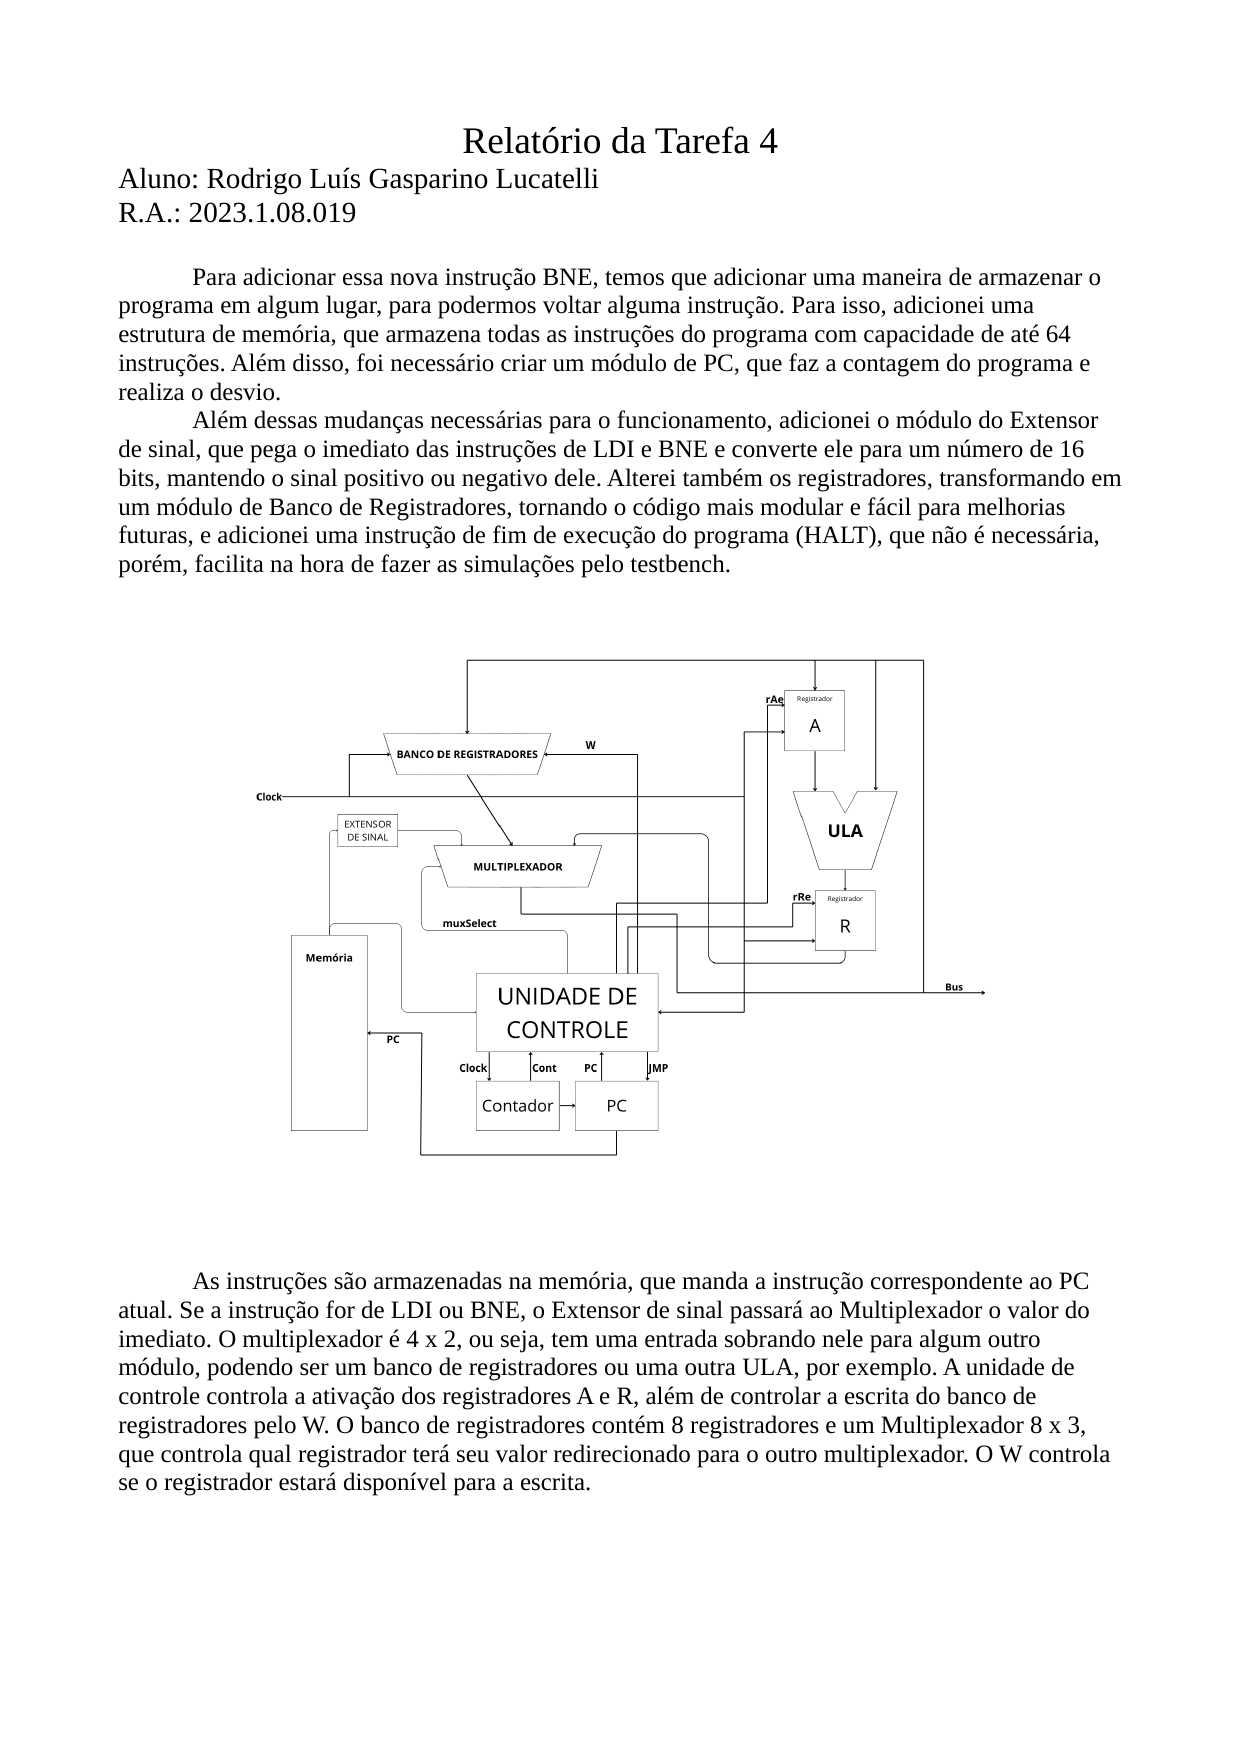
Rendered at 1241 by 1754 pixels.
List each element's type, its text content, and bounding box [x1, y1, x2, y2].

text Além dessas mudanças necessárias para o funcionamento, adicionei o módulo do Extensor de sinal, que pega o imediato das instruções de LDI e BNE e converte ele para um número de 16 bits, mantendo o sinal positivo ou negativo dele. Alterei também os registradores, transformando em um módulo de Banco de Registradores, tornando o código mais modular e fácil para melhorias futuras, e adicionei uma instrução de fim de execução do programa (HALT), que não é necessária, porém, facilita na hora de fazer as simulações pelo testbench. [118, 406, 1122, 578]
picture [136, 635, 1104, 1180]
text Para adicionar essa nova instrução BNE, temos que adicionar uma maneira de armazenar o programa em algum lugar, para podermos voltar alguma instrução. Para isso, adicionei uma estrutura de memória, que armazena todas as instruções do programa com capacidade de até 64 instruções. Além disso, foi necessário criar um módulo de PC, que faz a contagem do programa e realiza o desvio. [118, 262, 1122, 406]
text R.A.: 2023.1.08.019 [118, 195, 1122, 228]
text Relatório da Tarefa 4 [118, 118, 1122, 161]
text As instruções são armazenadas na memória, que manda a instrução correspondente ao PC atual. Se a instrução for de LDI ou BNE, o Extensor de sinal passará ao Multiplexador o valor do imediato. O multiplexador é 4 x 2, ou seja, tem uma entrada sobrando nele para algum outro módulo, podendo ser um banco de registradores ou uma outra ULA, por exemplo. A unidade de controle controla a ativação dos registradores A e R, além de controlar a escrita do banco de registradores pelo W. O banco de registradores contém 8 registradores e um Multiplexador 8 x 3, que controla qual registrador terá seu valor redirecionado para o outro multiplexador. O W controla se o registrador estará disponível para a escrita. [118, 1266, 1122, 1496]
text Aluno: Rodrigo Luís Gasparino Lucatelli [118, 161, 1122, 195]
